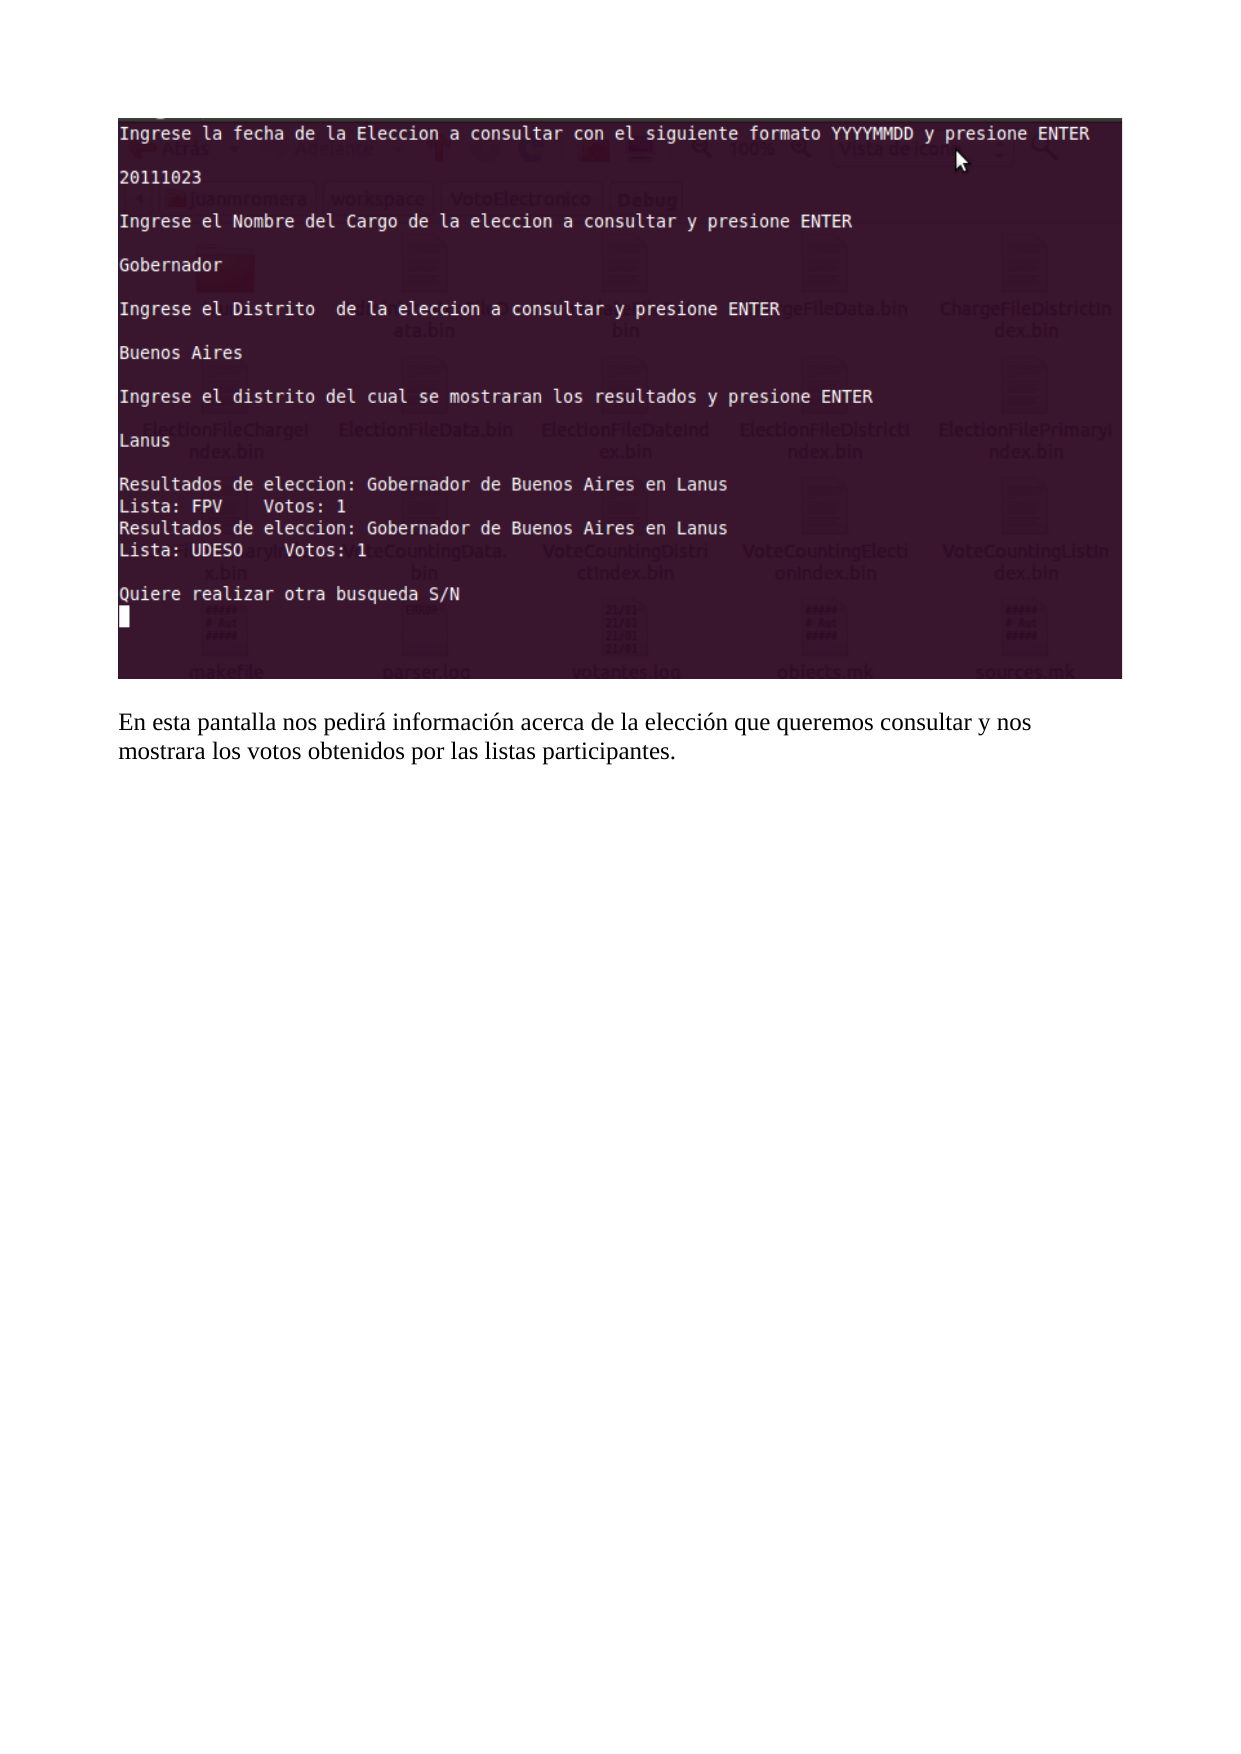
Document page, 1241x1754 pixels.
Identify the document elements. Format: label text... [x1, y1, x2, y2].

picture [118, 118, 1123, 679]
text En esta pantalla nos pedirá información acerca de la elección que queremos consultar y nos mostrara los votos obtenidos por las listas participantes. [118, 707, 1122, 765]
